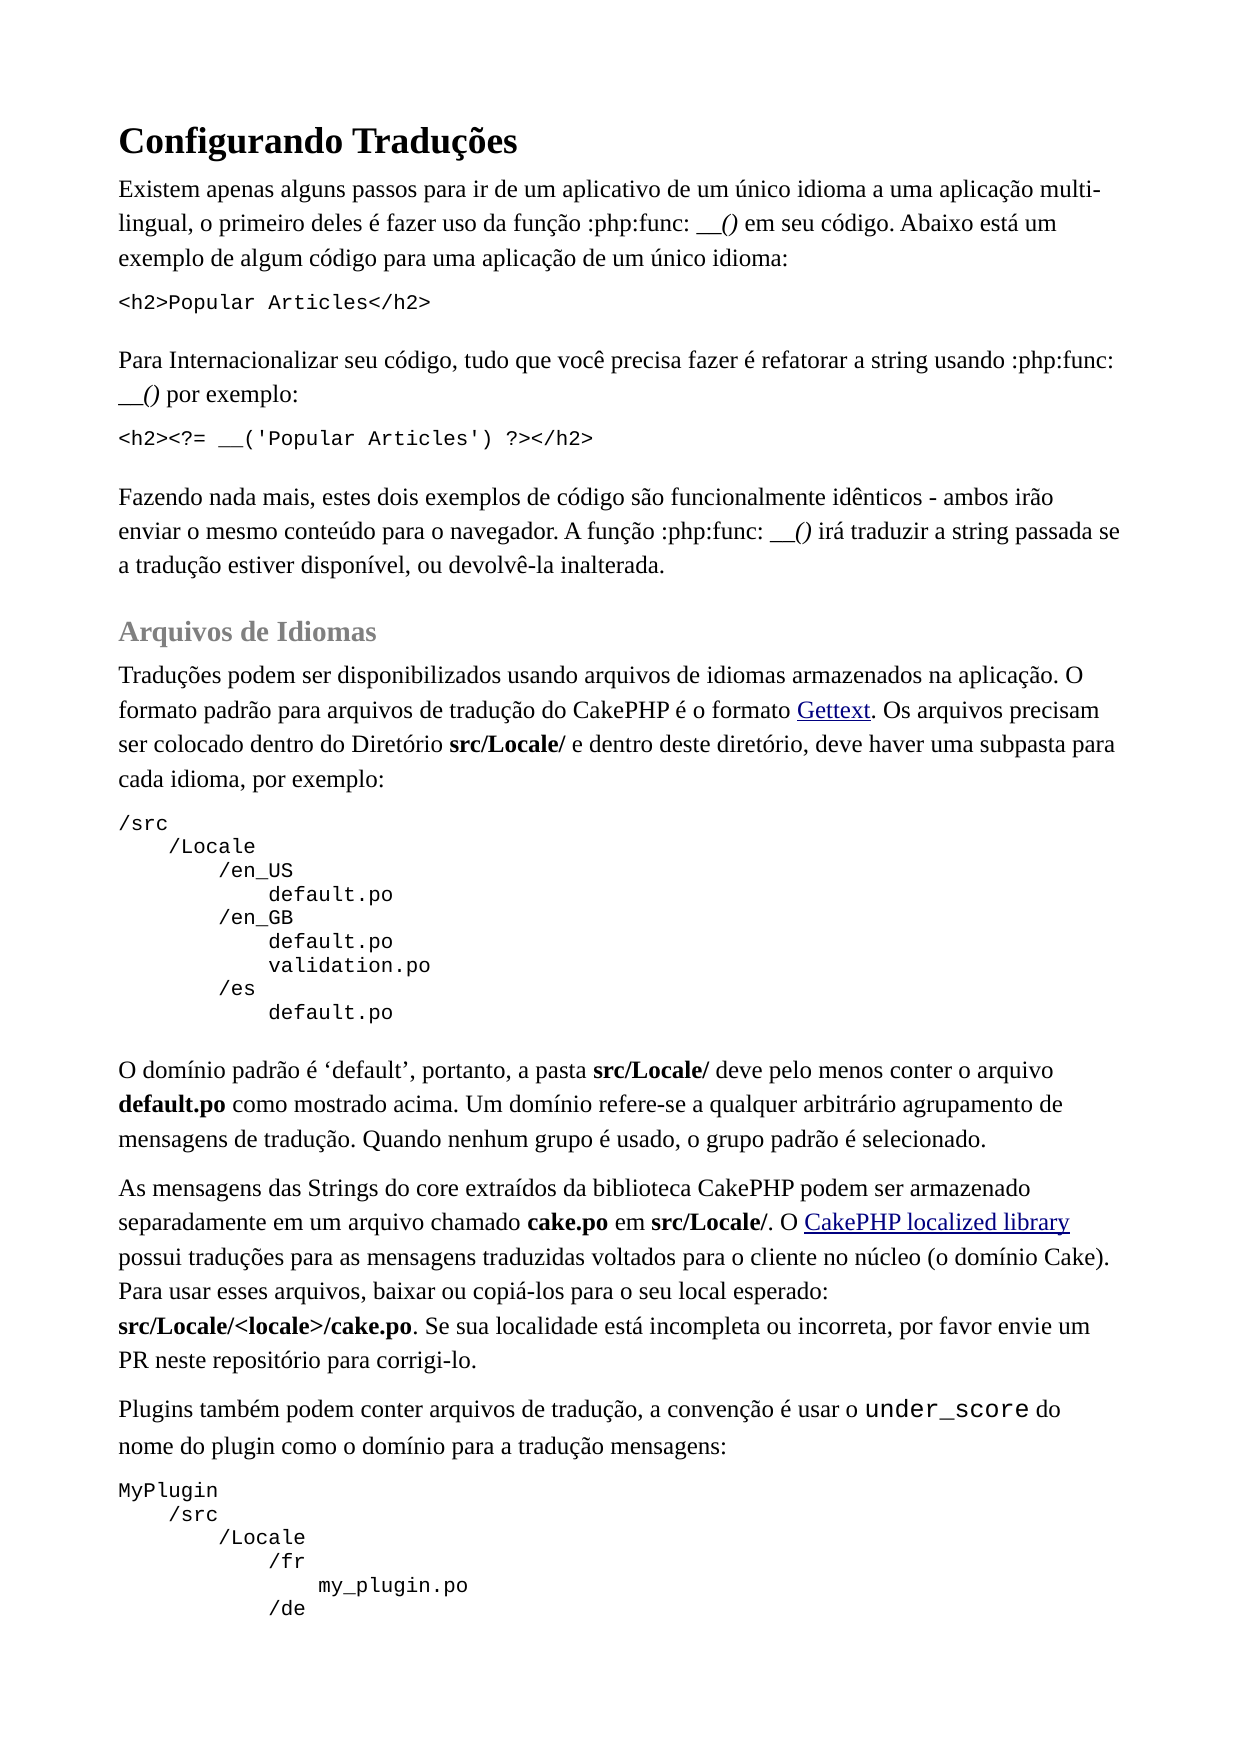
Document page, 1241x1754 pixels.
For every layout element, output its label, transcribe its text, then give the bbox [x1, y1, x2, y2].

text default.po [118, 1002, 1122, 1026]
text validation.po [118, 954, 1122, 978]
text Para Internacionalizar seu código, tudo que você precisa fazer é refatorar a string usando :php:func: __() por exemplo: [118, 345, 1122, 408]
text Existem apenas alguns passos para ir de um aplicativo de um único idioma a uma aplicação multi-lingual, o primeiro deles é fazer uso da função :php:func: __() em seu código. Abaixo está um exemplo de algum código para uma aplicação de um único idioma: [118, 174, 1122, 271]
text /Locale [118, 836, 1122, 860]
text O domínio padrão é ‘default’, portanto, a pasta src/Locale/ deve pelo menos conter o arquivo default.po como mostrado acima. Um domínio refere-se a qualquer arbitrário agrupamento de mensagens de tradução. Quando nenhum grupo é usado, o grupo padrão é selecionado. [118, 1055, 1122, 1153]
text Fazendo nada mais, estes dois exemplos de código são funcionalmente idênticos - ambos irão enviar o mesmo conteúdo para o navegador. A função :php:func: __() irá traduzir a string passada se a tradução estiver disponível, ou devolvê-la inalterada. [118, 482, 1122, 579]
text MyPlugin [118, 1480, 1122, 1504]
text default.po [118, 931, 1122, 954]
subtitle Arquivos de Idiomas [118, 614, 1122, 648]
text my_plugin.po [118, 1575, 1122, 1598]
text /de [118, 1598, 1122, 1622]
text /en_US [118, 860, 1122, 884]
text <h2><?= __('Popular Articles') ?></h2> [118, 428, 1122, 452]
text /es [118, 978, 1122, 1002]
text As mensagens das Strings do core extraídos da biblioteca CakePHP podem ser armazenado separadamente em um arquivo chamado cake.po em src/Locale/. O CakePHP localized library possui traduções para as mensagens traduzidas voltados para o cliente no núcleo (o domínio Cake). Para usar esses arquivos, baixar ou copiá-los para o seu local esperado: src/Locale/<locale>/cake.po. Se sua localidade está incompleta ou incorreta, por favor envie um PR neste repositório para corrigi-lo. [118, 1173, 1122, 1374]
text Traduções podem ser disponibilizados usando arquivos de idiomas armazenados na aplicação. O formato padrão para arquivos de tradução do CakePHP é o formato Gettext. Os arquivos precisam ser colocado dentro do Diretório src/Locale/ e dentro deste diretório, deve haver uma subpasta para cada idioma, por exemplo: [118, 660, 1122, 792]
text /src [118, 1504, 1122, 1527]
text /src [118, 813, 1122, 836]
text /en_GB [118, 907, 1122, 931]
text /fr [118, 1551, 1122, 1575]
text <h2>Popular Articles</h2> [118, 292, 1122, 315]
subtitle Configurando Traduções [118, 118, 1122, 161]
text /Locale [118, 1527, 1122, 1551]
text Plugins também podem conter arquivos de tradução, a convenção é usar o under_score do nome do plugin como o domínio para a tradução mensagens: [118, 1394, 1122, 1460]
text default.po [118, 884, 1122, 907]
